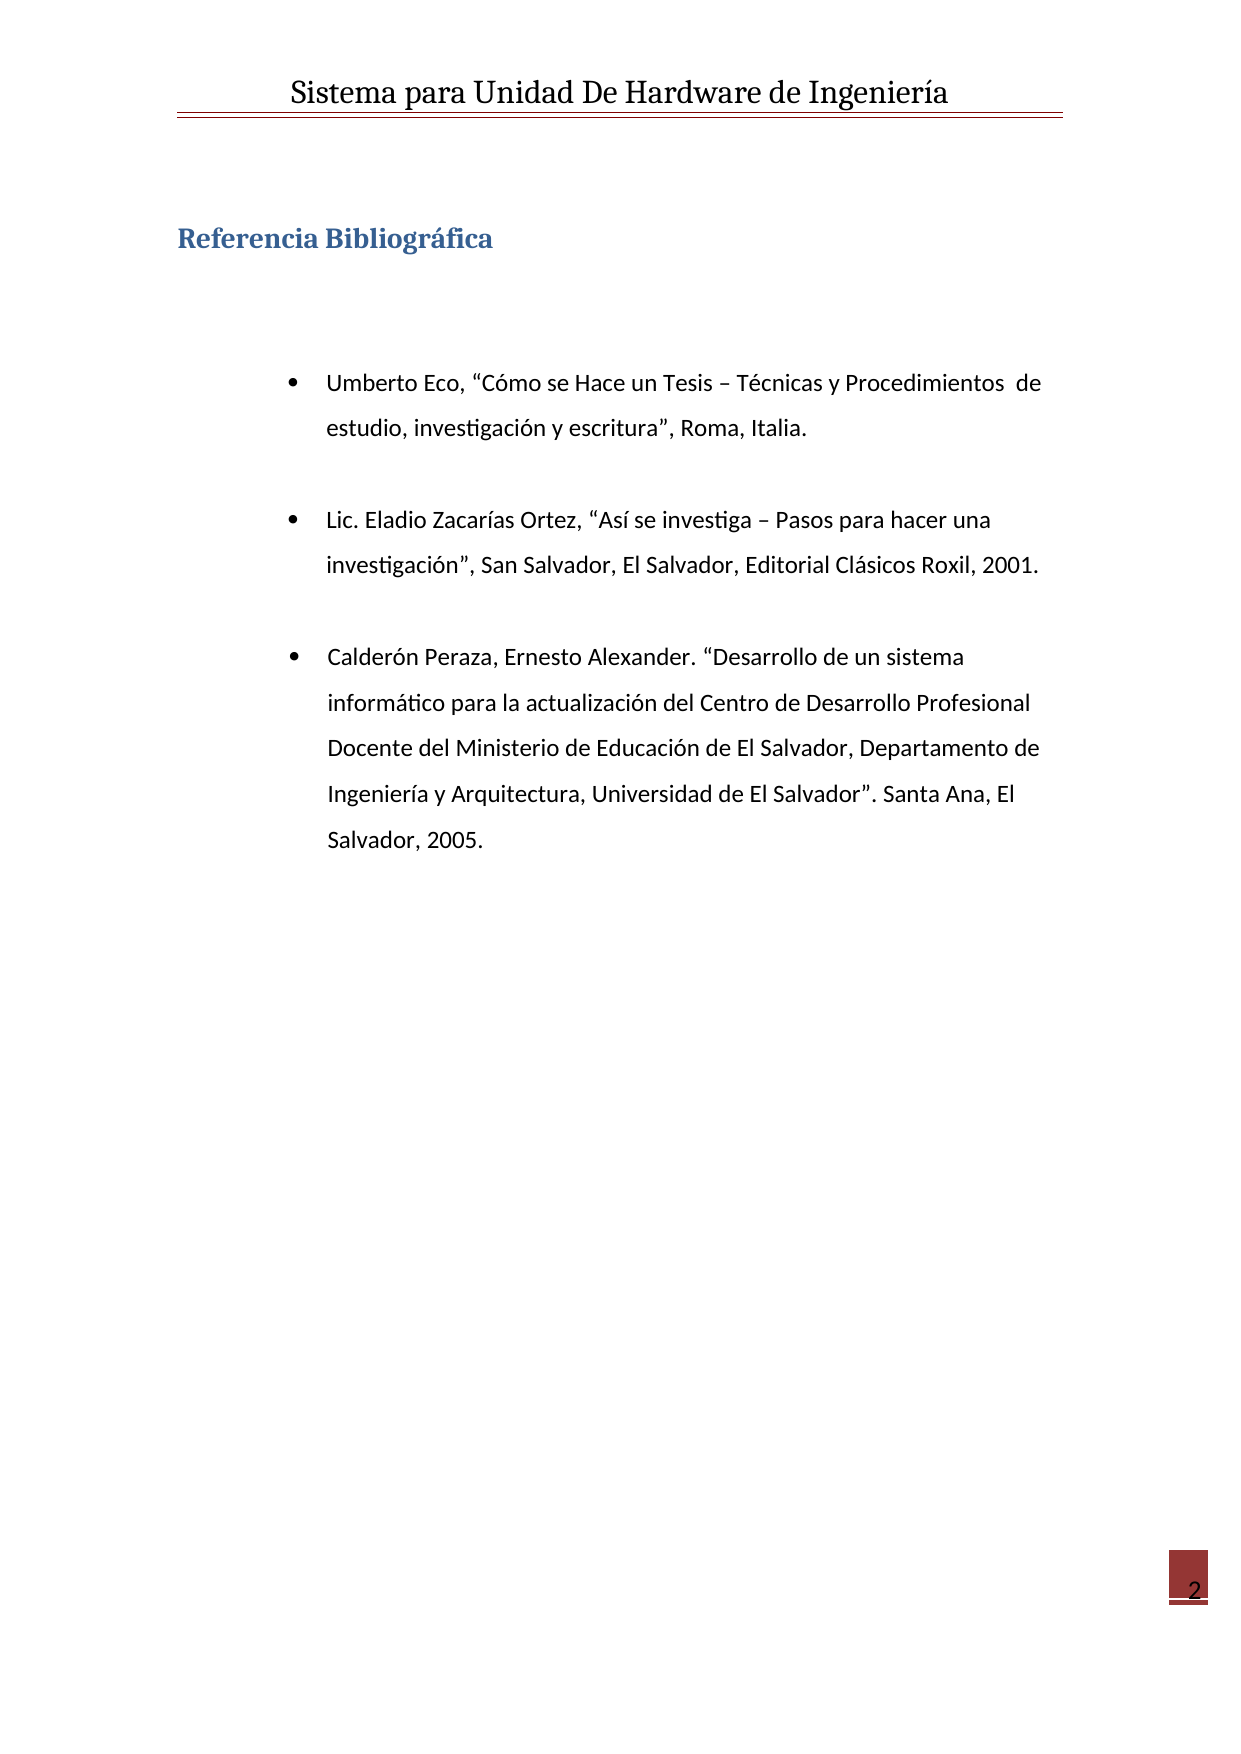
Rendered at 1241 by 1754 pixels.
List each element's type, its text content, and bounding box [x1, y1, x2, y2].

list Umberto Eco, “Cómo se Hace un Tesis – Técnicas y Procedimientos de estudio, investigación y escritura”, Roma, Italia. [288, 367, 1063, 443]
list Lic. Eladio Zacarías Ortez, “Así se investiga – Pasos para hacer una investigación”, San Salvador, El Salvador, Editorial Clásicos Roxil, 2001. [288, 504, 1063, 580]
list Calderón Peraza, Ernesto Alexander. “Desarrollo de un sistema informático para la actualización del Centro de Desarrollo Profesional Docente del Ministerio de Educación de El Salvador, Departamento de Ingeniería y Arquitectura, Universidad de El Salvador”. Santa Ana, El Salvador, 2005. [290, 641, 1063, 854]
subtitle Referencia Bibliográfica [177, 222, 1063, 256]
